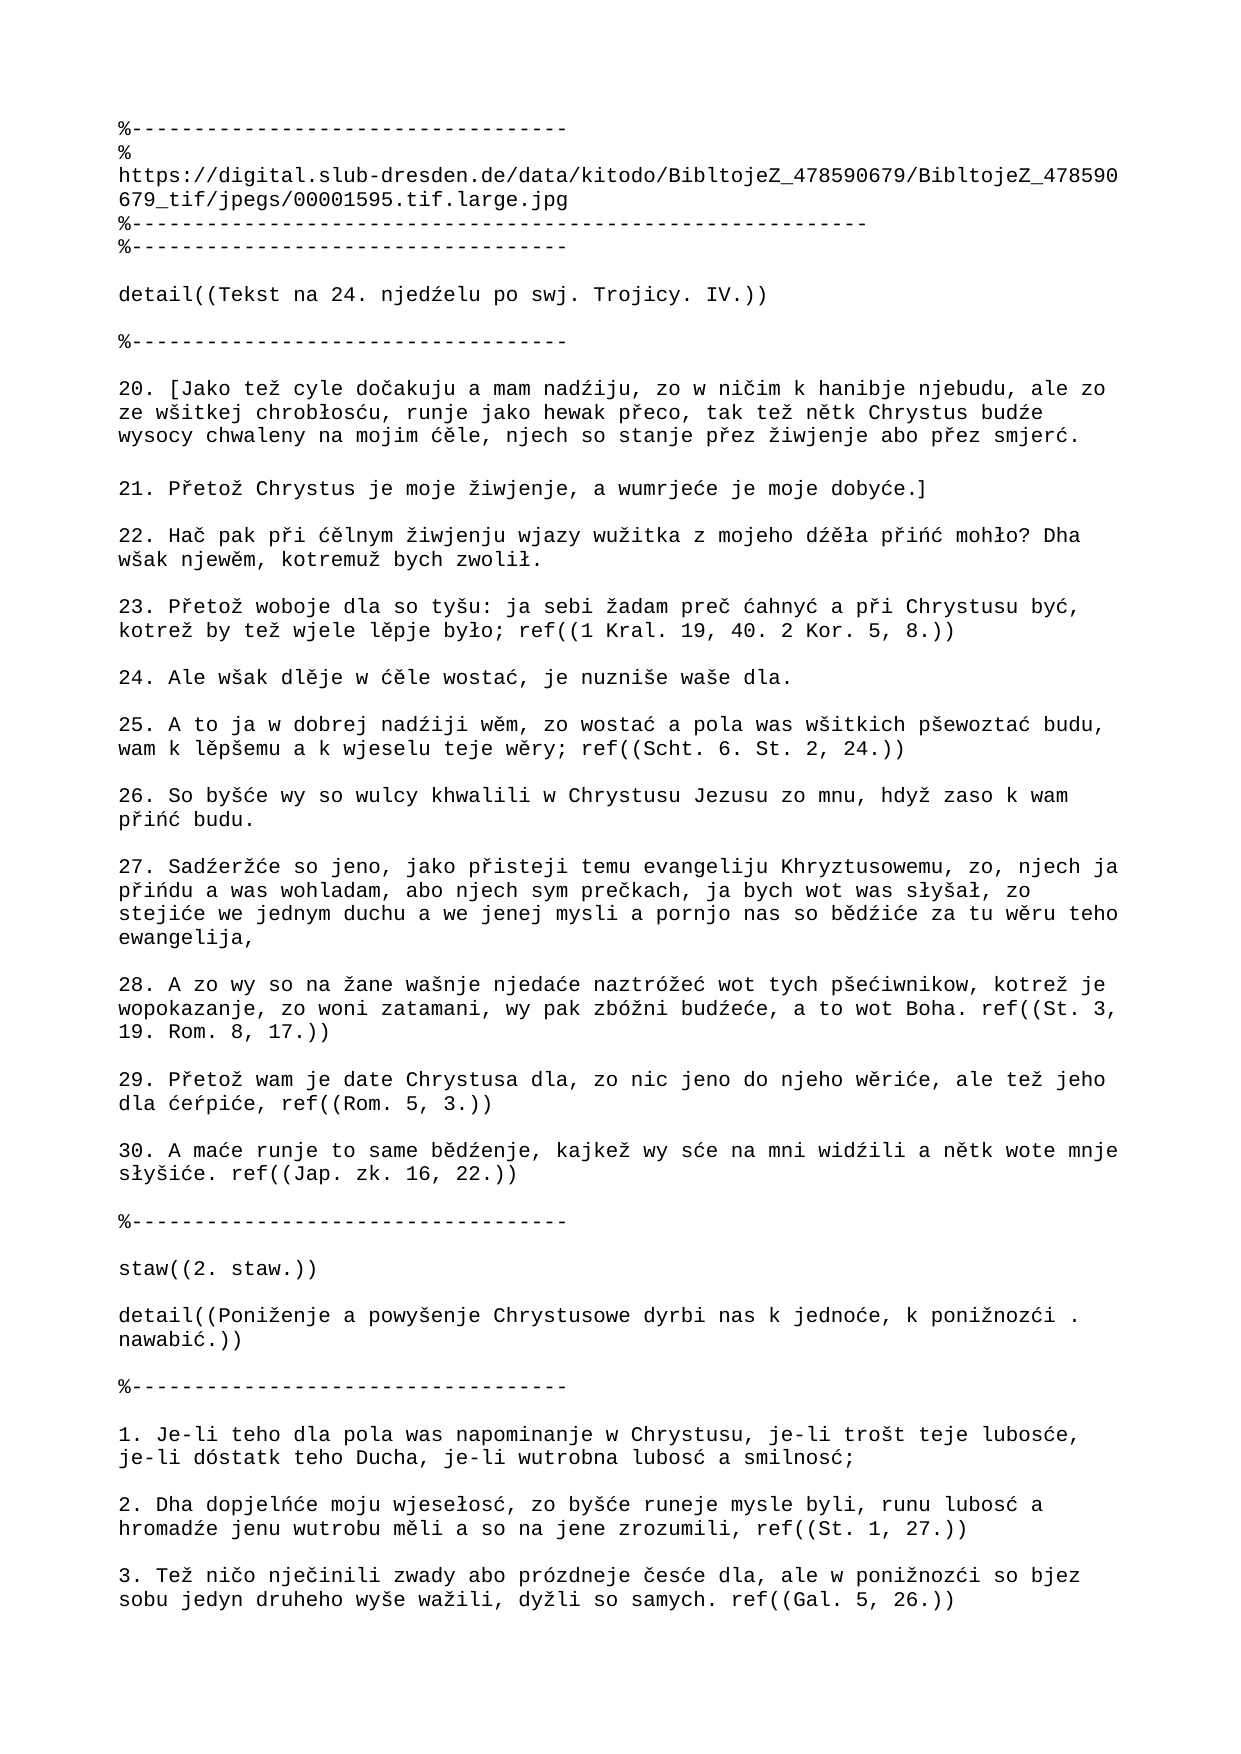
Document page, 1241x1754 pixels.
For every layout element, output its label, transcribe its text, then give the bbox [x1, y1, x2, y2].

text % https://digital.slub-dresden.de/data/kitodo/BibltojeZ_478590679/BibltojeZ_478590679_tif/jpegs/00001595.tif.large.jpg [118, 142, 1122, 213]
text %----------------------------------- [118, 1376, 1122, 1400]
text %----------------------------------- [118, 236, 1122, 260]
text 28. A zo wy so na žane wašnje njedaće naztróžeć wot tych pšećiwnikow, kotrež je wopokazanje, zo woni zatamani, wy pak zbóžni budźeće, a to wot Boha. ref((St. 3, 19. Rom. 8, 17.)) [118, 974, 1122, 1045]
text 3. Tež ničo nječinili zwady abo prózdneje česće dla, ale w ponižnozći so bjez sobu jedyn druheho wyše wažili, dyžli so samych. ref((Gal. 5, 26.)) [118, 1565, 1122, 1613]
text 25. A to ja w dobrej nadźiji wěm, zo wostać a pola was wšitkich pšewoztać budu, wam k lěpšemu a k wjeselu teje wěry; ref((Scht. 6. St. 2, 24.)) [118, 714, 1122, 761]
text 26. So byšće wy so wulcy khwalili w Chrystusu Jezusu zo mnu, hdyž zaso k wam přińć budu. [118, 785, 1122, 832]
text 27. Sadźeržće so jeno, jako přisteji temu evangeliju Khryztusowemu, zo, njech ja přińdu a was wohladam, abo njech sym prečkach, ja bych wot was słyšał, zo stejiće we jednym duchu a we jenej mysli a pornjo nas so bědźiće za tu wěru teho ewangelija, [118, 856, 1122, 951]
text staw((2. staw.)) [118, 1258, 1122, 1282]
text %----------------------------------------------------------- [118, 213, 1122, 236]
text 24. Ale wšak dlěje w ćěle wostać, je nuzniše waše dla. [118, 667, 1122, 691]
text 21. Přetož Chrystus je moje žiwjenje, a wumrjeće je moje dobyće.] [118, 473, 1122, 501]
text 20. [Jako tež cyle dočakuju a mam nadźiju, zo w ničim k hanibje njebudu, ale zo ze wšitkej chrobłosću, runje jako hewak přeco, tak tež nětk Chrystus budźe wysocy chwaleny na mojim ćěle, njech so stanje přez žiwjenje abo přez smjerć. [118, 378, 1122, 449]
text detail((Poniženje a powyšenje Chrystusowe dyrbi nas k jednoće, k ponižnozći . nawabić.)) [118, 1305, 1122, 1353]
text 22. Hač pak při ćělnym žiwjenju wjazy wužitka z mojeho dźěła přińć mohło? Dha wšak njewěm, kotremuž bych zwolił. [118, 525, 1122, 572]
text 29. Přetož wam je date Chrystusa dla, zo nic jeno do njeho wěriće, ale tež jeho dla ćeŕpiće, ref((Rom. 5, 3.)) [118, 1069, 1122, 1116]
text 2. Dha dopjelńće moju wjesełosć, zo byšće runeje mysle byli, runu lubosć a hromadźe jenu wutrobu měli a so na jene zrozumili, ref((St. 1, 27.)) [118, 1494, 1122, 1542]
text detail((Tekst na 24. njedźelu po swj. Trojicy. IV.)) [118, 284, 1122, 307]
text %----------------------------------- [118, 331, 1122, 354]
text 23. Přetož woboje dla so tyšu: ja sebi žadam preč ćahnyć a při Chrystusu być, kotrež by tež wjele lěpje było; ref((1 Kral. 19, 40. 2 Kor. 5, 8.)) [118, 596, 1122, 643]
text %----------------------------------- [118, 1211, 1122, 1234]
text 30. A maće runje to same bědźenje, kajkež wy sće na mni widźili a nětk wote mnje słyšiće. ref((Jap. zk. 16, 22.)) [118, 1140, 1122, 1187]
text %----------------------------------- [118, 118, 1122, 142]
text 1. Je-li teho dla pola was napominanje w Chrystusu, je-li trošt teje lubosće, je-li dóstatk teho Ducha, je-li wutrobna lubosć a smilnosć; [118, 1423, 1122, 1471]
